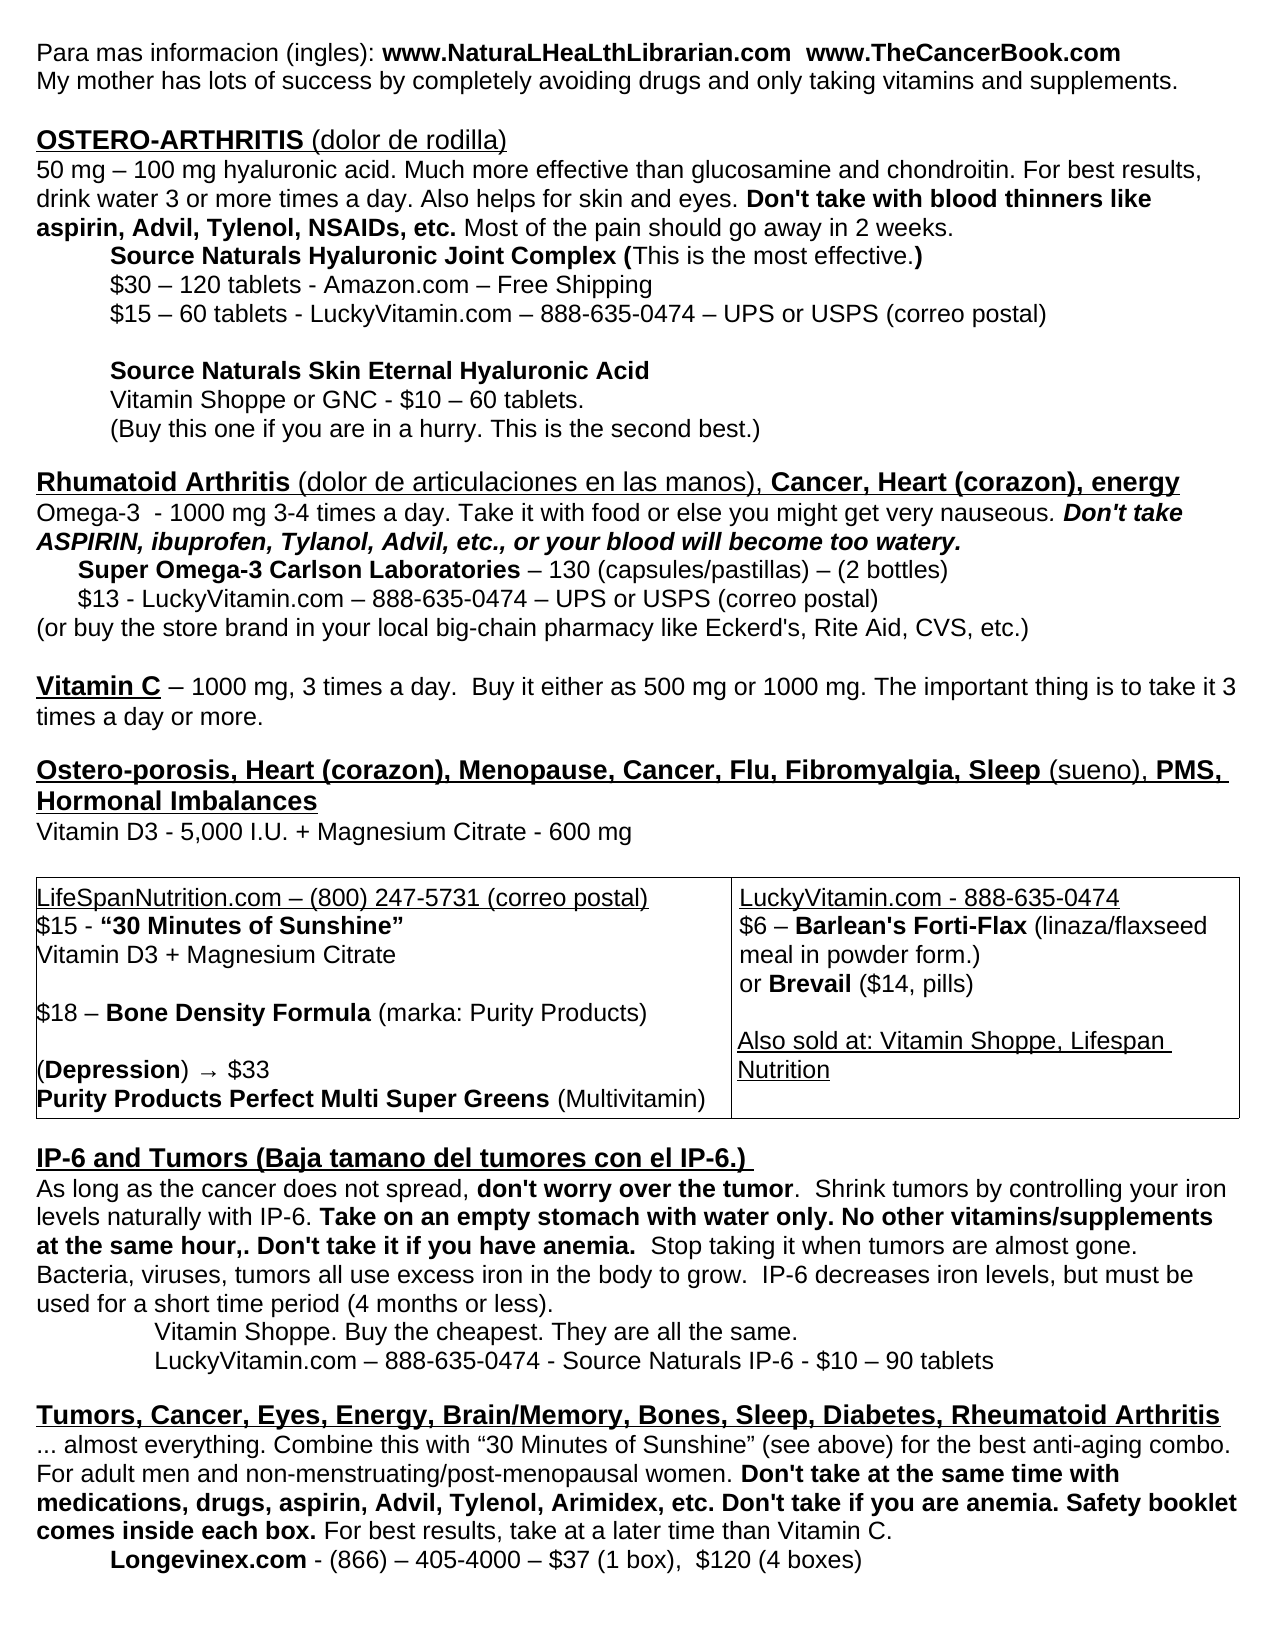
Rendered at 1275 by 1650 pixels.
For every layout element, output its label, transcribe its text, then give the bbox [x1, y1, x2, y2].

text $15 – 60 tablets - LuckyVitamin.com – 888-635-0474 – UPS or USPS (correo postal) [110, 299, 1239, 327]
text OSTERO-ARTHRITIS (dolor de rodilla) [36, 124, 1239, 155]
text Omega-3 - 1000 mg 3-4 times a day. Take it with food or else you might get very nauseous. Don't take ASPIRIN, ibuprofen, Tylanol, Advil, etc., or your blood will become too watery. Super Omega-3 Carlson Laboratories – 130 (capsules/pastillas) – (2 bottles) [36, 498, 1239, 584]
text LuckyVitamin.com – 888-635-0474 - Source Naturals IP-6 - $10 – 90 tablets [36, 1346, 1239, 1375]
text Vitamin C – 1000 mg, 3 times a day. Buy it either as 500 mg or 1000 mg. The important thing is to take it 3 times a day or more. [36, 670, 1239, 730]
text Tumors, Cancer, Eyes, Energy, Brain/Memory, Bones, Sleep, Diabetes, Rheumatoid Arthritis [36, 1399, 1239, 1430]
text Vitamin Shoppe. Buy the cheapest. They are all the same. [36, 1317, 1239, 1346]
text Source Naturals Hyaluronic Joint Complex (This is the most effective.) [110, 241, 1239, 270]
text (or buy the store brand in your local big-chain pharmacy like Eckerd's, Rite Aid, CVS, etc.) [36, 613, 1239, 641]
text My mother has lots of success by completely avoiding drugs and only taking vitamins and supplements. [36, 66, 1239, 95]
text Vitamin D3 - 5,000 I.U. + Magnesium Citrate - 600 mg [36, 817, 1239, 845]
text Longevinex.com - (866) – 405-4000 – $37 (1 box), $120 (4 boxes) [110, 1545, 1239, 1574]
text Ostero-porosis, Heart (corazon), Menopause, Cancer, Flu, Fibromyalgia, Sleep (sueno), PMS, Hormonal Imbalances [36, 754, 1239, 817]
text Para mas informacion (ingles): www.NaturaLHeaLthLibrarian.com www.TheCancerBook.com [36, 37, 1239, 66]
text As long as the cancer does not spread, don't worry over the tumor. Shrink tumors by controlling your iron levels naturally with IP-6. Take on an empty stomach with water only. No other vitamins/supplements at the same hour,. Don't take it if you have anemia. Stop taking it when tumors are almost gone. Bacteria, viruses, tumors all use excess iron in the body to grow. IP-6 decreases iron levels, but must be used for a short time period (4 months or less). [36, 1173, 1239, 1317]
text IP-6 and Tumors (Baja tamano del tumores con el IP-6.) [36, 1142, 1239, 1173]
table_header LuckyVitamin.com - 888-635-0474 $6 – Barlean's Forti-Flax (linaza/flaxseed meal in powder form.) or Brevail ($14, pills) Also sold at: Vitamin Shoppe, Lifespan Nutrition [732, 878, 1239, 1118]
text $13 - LuckyVitamin.com – 888-635-0474 – UPS or USPS (correo postal) [36, 584, 1239, 613]
text ... almost everything. Combine this with “30 Minutes of Sunshine” (see above) for the best anti-aging combo. For adult men and non-menstruating/post-menopausal women. Don't take at the same time with medications, drugs, aspirin, Advil, Tylenol, Arimidex, etc. Don't take if you are anemia. Safety booklet comes inside each box. For best results, take at a later time than Vitamin C. [36, 1430, 1239, 1545]
text 50 mg – 100 mg hyaluronic acid. Much more effective than glucosamine and chondroitin. For best results, drink water 3 or more times a day. Also helps for skin and eyes. Don't take with blood thinners like aspirin, Advil, Tylenol, NSAIDs, etc. Most of the pain should go away in 2 weeks. [36, 155, 1239, 241]
text Rhumatoid Arthritis (dolor de articulaciones en las manos), Cancer, Heart (corazon), energy [36, 466, 1239, 498]
table_header LifeSpanNutrition.com – (800) 247-5731 (correo postal) $15 - “30 Minutes of Sunshine” Vitamin D3 + Magnesium Citrate $18 – Bone Density Formula (marka: Purity Products) (Depression) → $33 Purity Products Perfect Multi Super Greens (Multivitamin) [37, 878, 731, 1118]
text Source Naturals Skin Eternal Hyaluronic Acid Vitamin Shoppe or GNC - $10 – 60 tablets. (Buy this one if you are in a hurry. This is the second best.) [110, 327, 1239, 442]
text $30 – 120 tablets - Amazon.com – Free Shipping [110, 270, 1239, 299]
